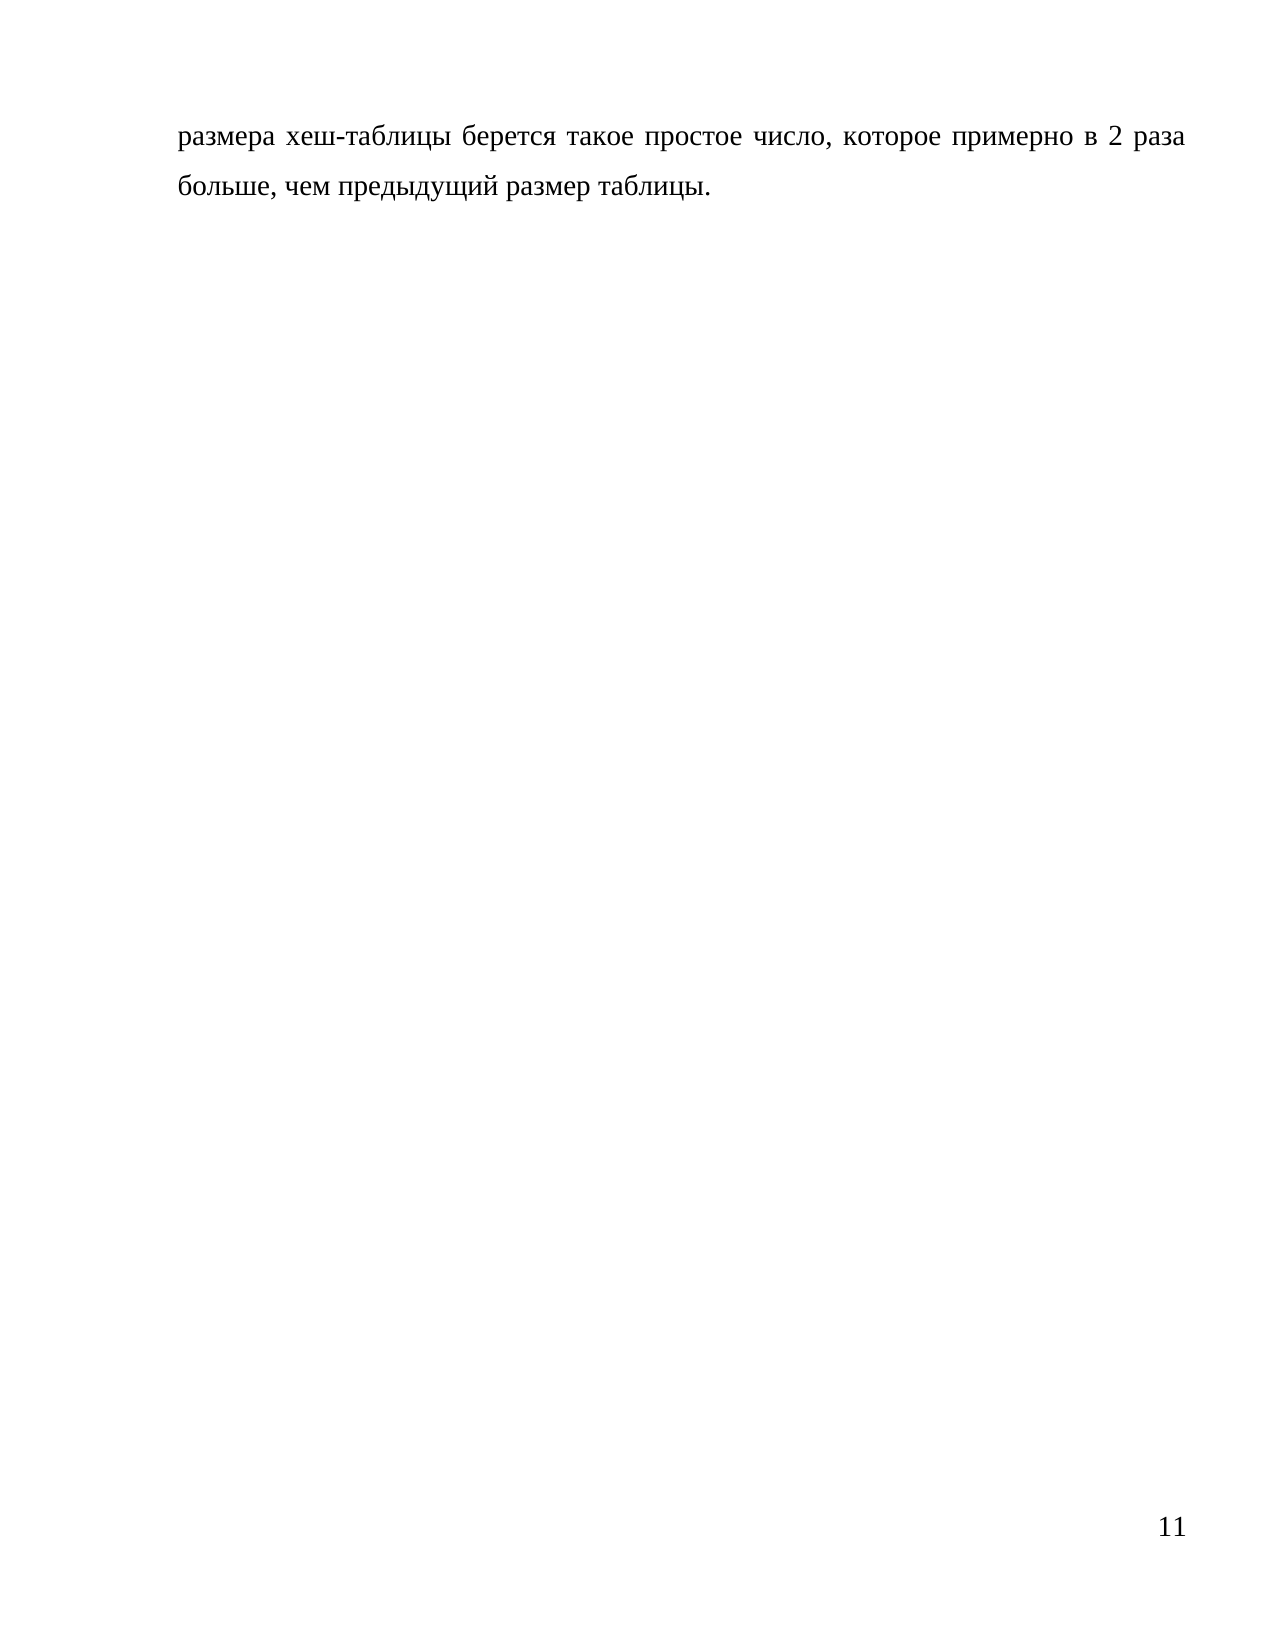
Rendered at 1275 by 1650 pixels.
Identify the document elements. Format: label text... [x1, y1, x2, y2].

text размера хеш-таблицы берется такое простое число, которое примерно в 2 раза больше, чем предыдущий размер таблицы. [177, 118, 1186, 202]
